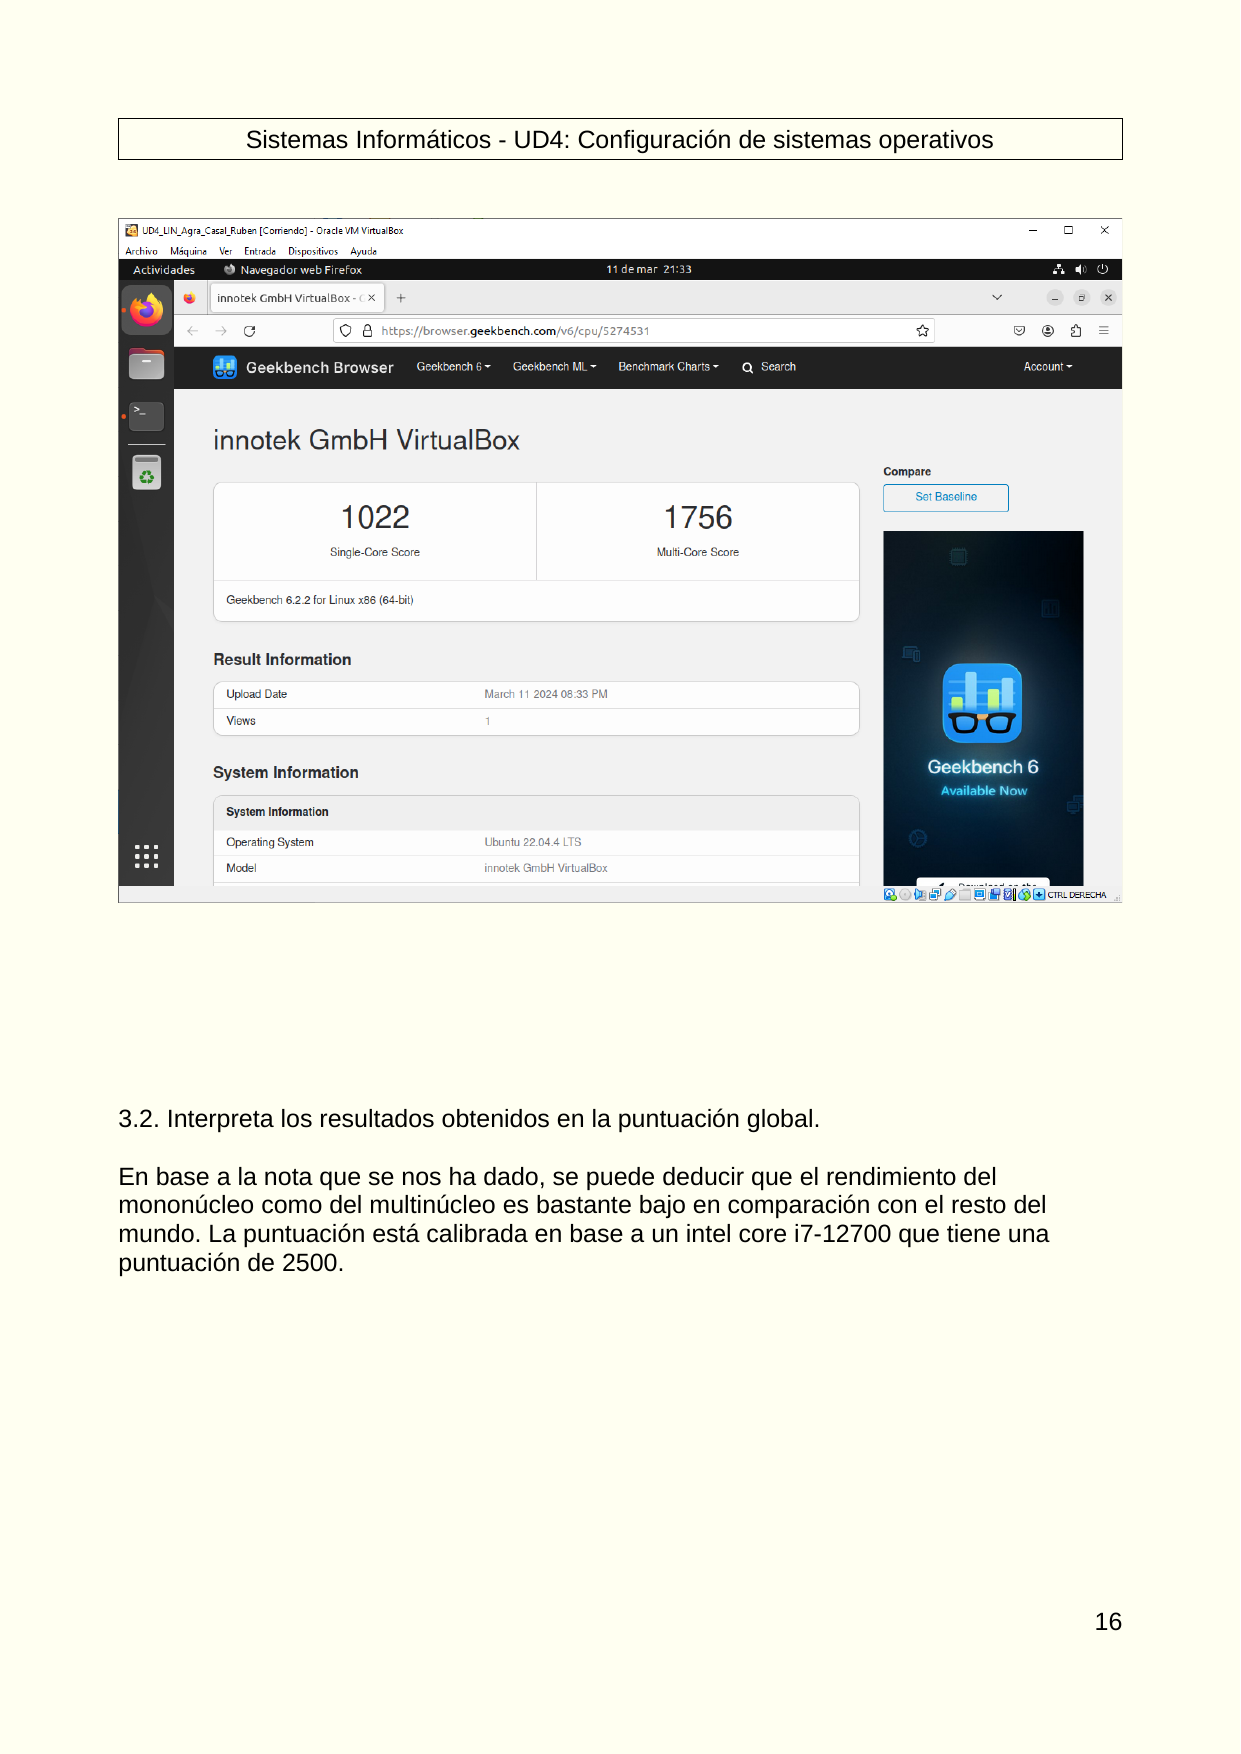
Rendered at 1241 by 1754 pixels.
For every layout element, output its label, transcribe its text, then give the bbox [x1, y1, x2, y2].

text 3.2. Interpreta los resultados obtenidos en la puntuación global. [118, 1104, 1122, 1133]
text En base a la nota que se nos ha dado, se puede deducir que el rendimiento del mononúcleo como del multinúcleo es bastante bajo en comparación con el resto del mundo. La puntuación está calibrada en base a un intel core i7-12700 que tiene una puntuación de 2500. [118, 1162, 1122, 1277]
picture [118, 218, 1123, 903]
